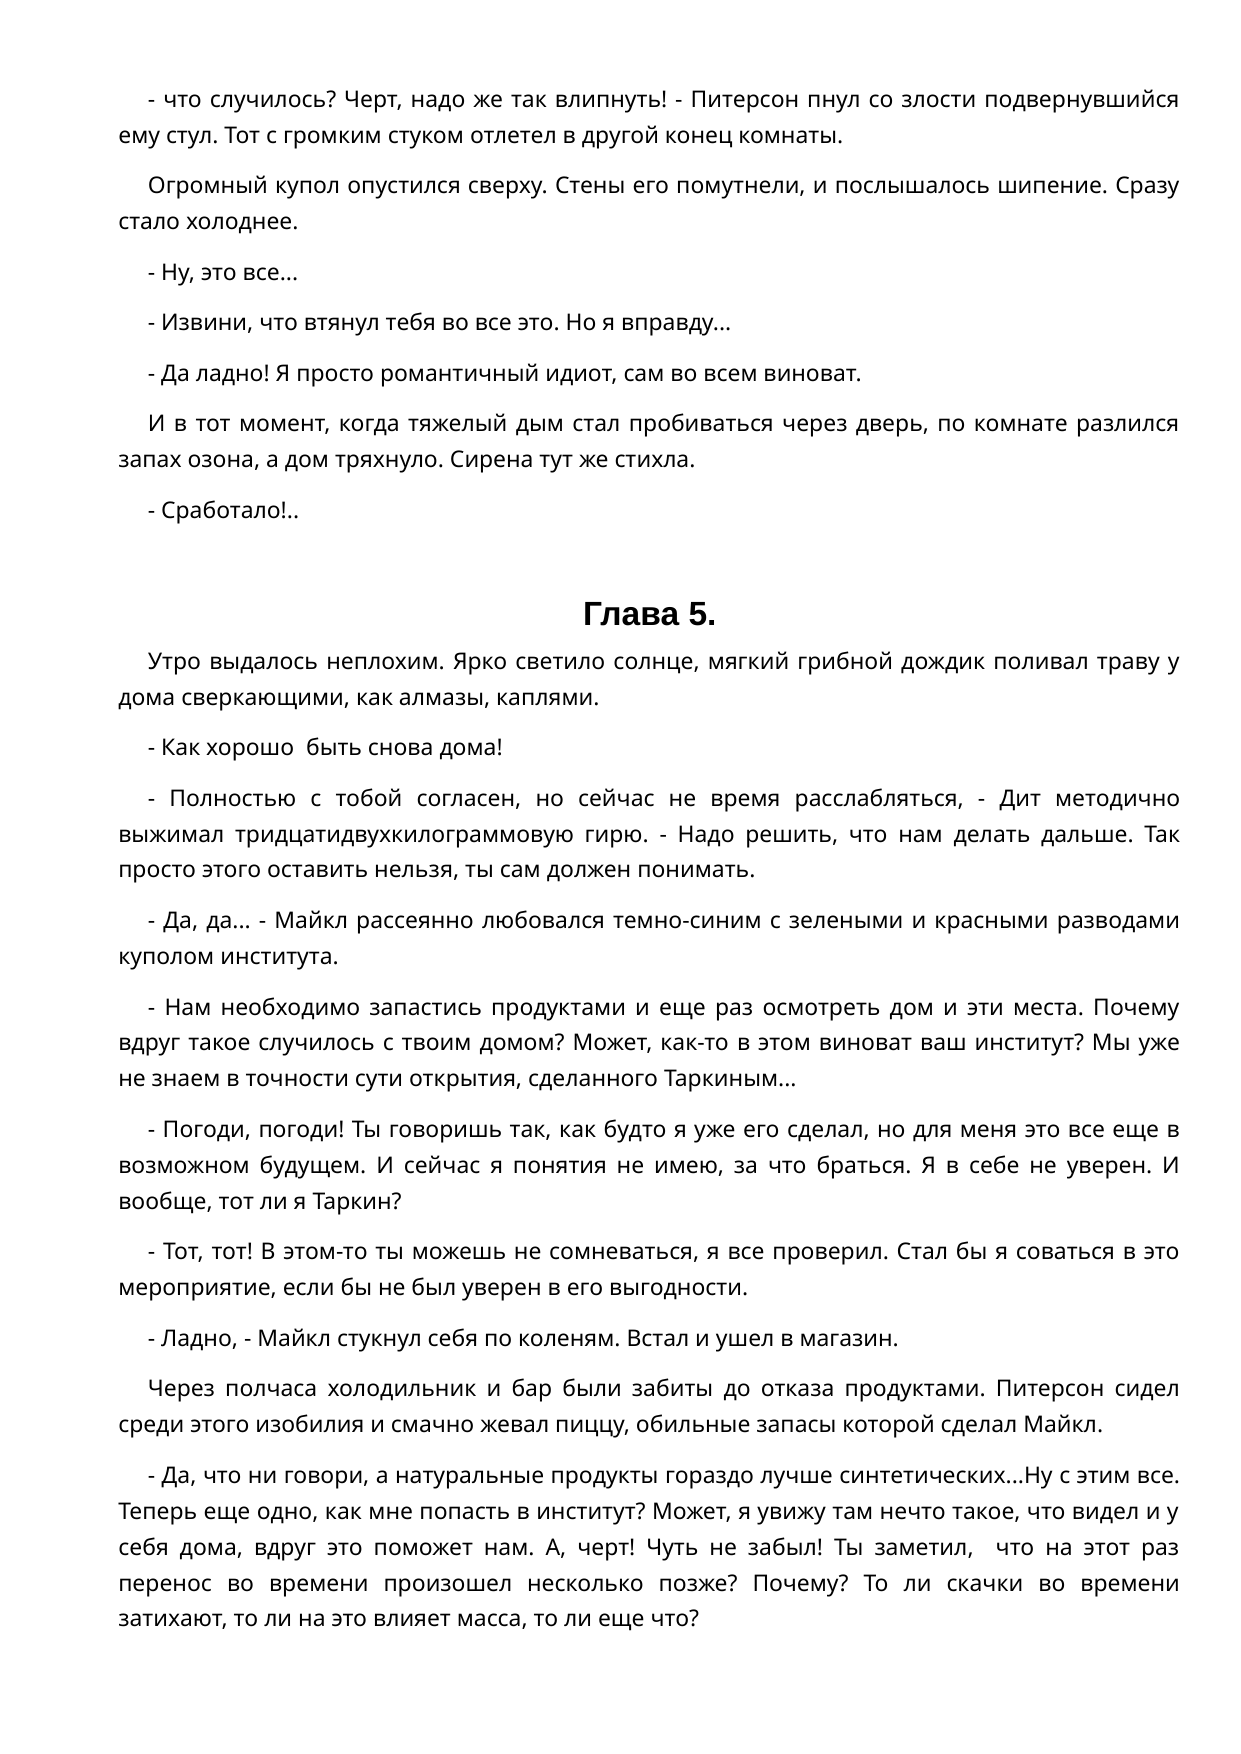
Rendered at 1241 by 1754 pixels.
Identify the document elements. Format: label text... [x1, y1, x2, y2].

text - Нам необходимо запастись продуктами и еще раз осмотреть дом и эти места. Почему вдруг такое случилось с твоим домом? Может, как-то в этом виноват ваш институт? Мы уже не знаем в точности сути открытия, сделанного Таркиным... [118, 990, 1181, 1093]
text - Полностью с тобой согласен, но сейчас не время расслабляться, - Дит методично выжимал тридцатидвухкилограммовую гирю. - Надо решить, что нам делать дальше. Так просто этого оставить нельзя, ты сам должен понимать. [118, 782, 1181, 885]
text - Да, что ни говори, а натуральные продукты гораздо лучше синтетических...Ну с этим все. Теперь еще одно, как мне попасть в институт? Может, я увижу там нечто такое, что видел и у себя дома, вдруг это поможет нам. А, черт! Чуть не забыл! Ты заметил, что на этот раз перенос во времени произошел несколько позже? Почему? То ли скачки во времени затихают, то ли на это влияет масса, то ли еще что? [118, 1459, 1181, 1634]
text Через полчаса холодильник и бар были забиты до отказа продуктами. Питерсон сидел среди этого изобилия и смачно жевал пиццу, обильные запасы которой сделал Майкл. [118, 1372, 1181, 1439]
text - Погоди, погоди! Ты говоришь так, как будто я уже его сделал, но для меня это все еще в возможном будущем. И сейчас я понятия не имею, за что браться. Я в себе не уверен. И вообще, тот ли я Таркин? [118, 1113, 1181, 1216]
text - Извини, что втянул тебя во все это. Но я вправду... [118, 306, 1181, 337]
text - Да, да... - Майкл рассеянно любовался темно-синим с зелеными и красными разводами куполом института. [118, 904, 1181, 971]
text - Тот, тот! В этом-то ты можешь не сомневаться, я все проверил. Стал бы я соваться в это мероприятие, если бы не был уверен в его выгодности. [118, 1235, 1181, 1302]
subtitle Глава 5. [118, 593, 1181, 632]
text - Сработало!.. [118, 494, 1181, 525]
text - Ладно, - Майкл стукнул себя по коленям. Встал и ушел в магазин. [118, 1322, 1181, 1353]
text И в тот момент, когда тяжелый дым стал пробиваться через дверь, по комнате разлился запах озона, а дом тряхнуло. Сирена тут же стихла. [118, 407, 1181, 474]
text - что случилось? Черт, надо же так влипнуть! - Питерсон пнул со злости подвернувшийся ему стул. Тот с громким стуком отлетел в другой конец комнаты. [118, 83, 1181, 150]
text - Как хорошо быть снова дома! [118, 731, 1181, 762]
text Утро выдалось неплохим. Ярко светило солнце, мягкий грибной дождик поливал траву у дома сверкающими, как алмазы, каплями. [118, 644, 1181, 712]
text - Ну, это все... [118, 256, 1181, 287]
text Огромный купол опустился сверху. Стены его помутнели, и послышалось шипение. Сразу стало холоднее. [118, 169, 1181, 236]
text - Да ладно! Я просто романтичный идиот, сам во всем виноват. [118, 357, 1181, 388]
